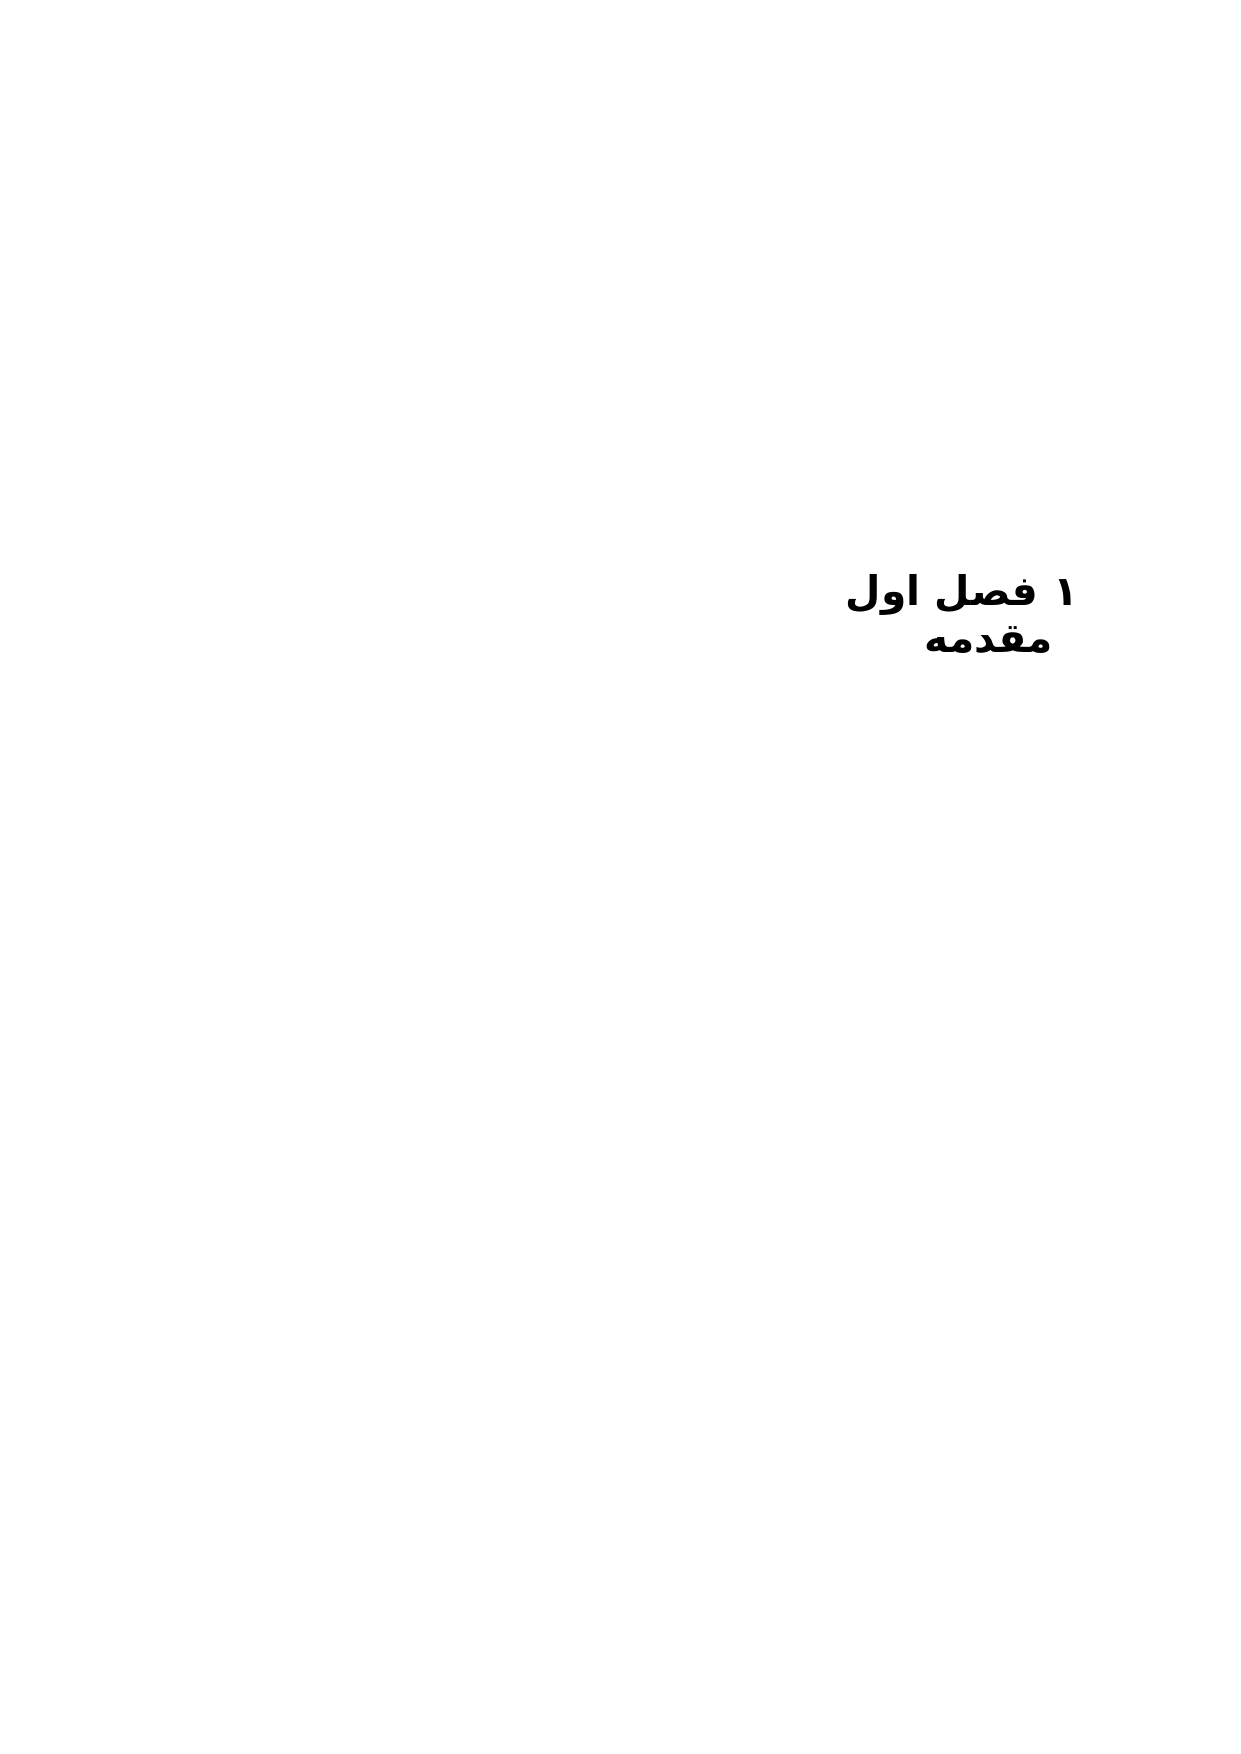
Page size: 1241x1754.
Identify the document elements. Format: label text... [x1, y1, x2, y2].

subtitle فصل اول مقدمه [187, 567, 1053, 662]
